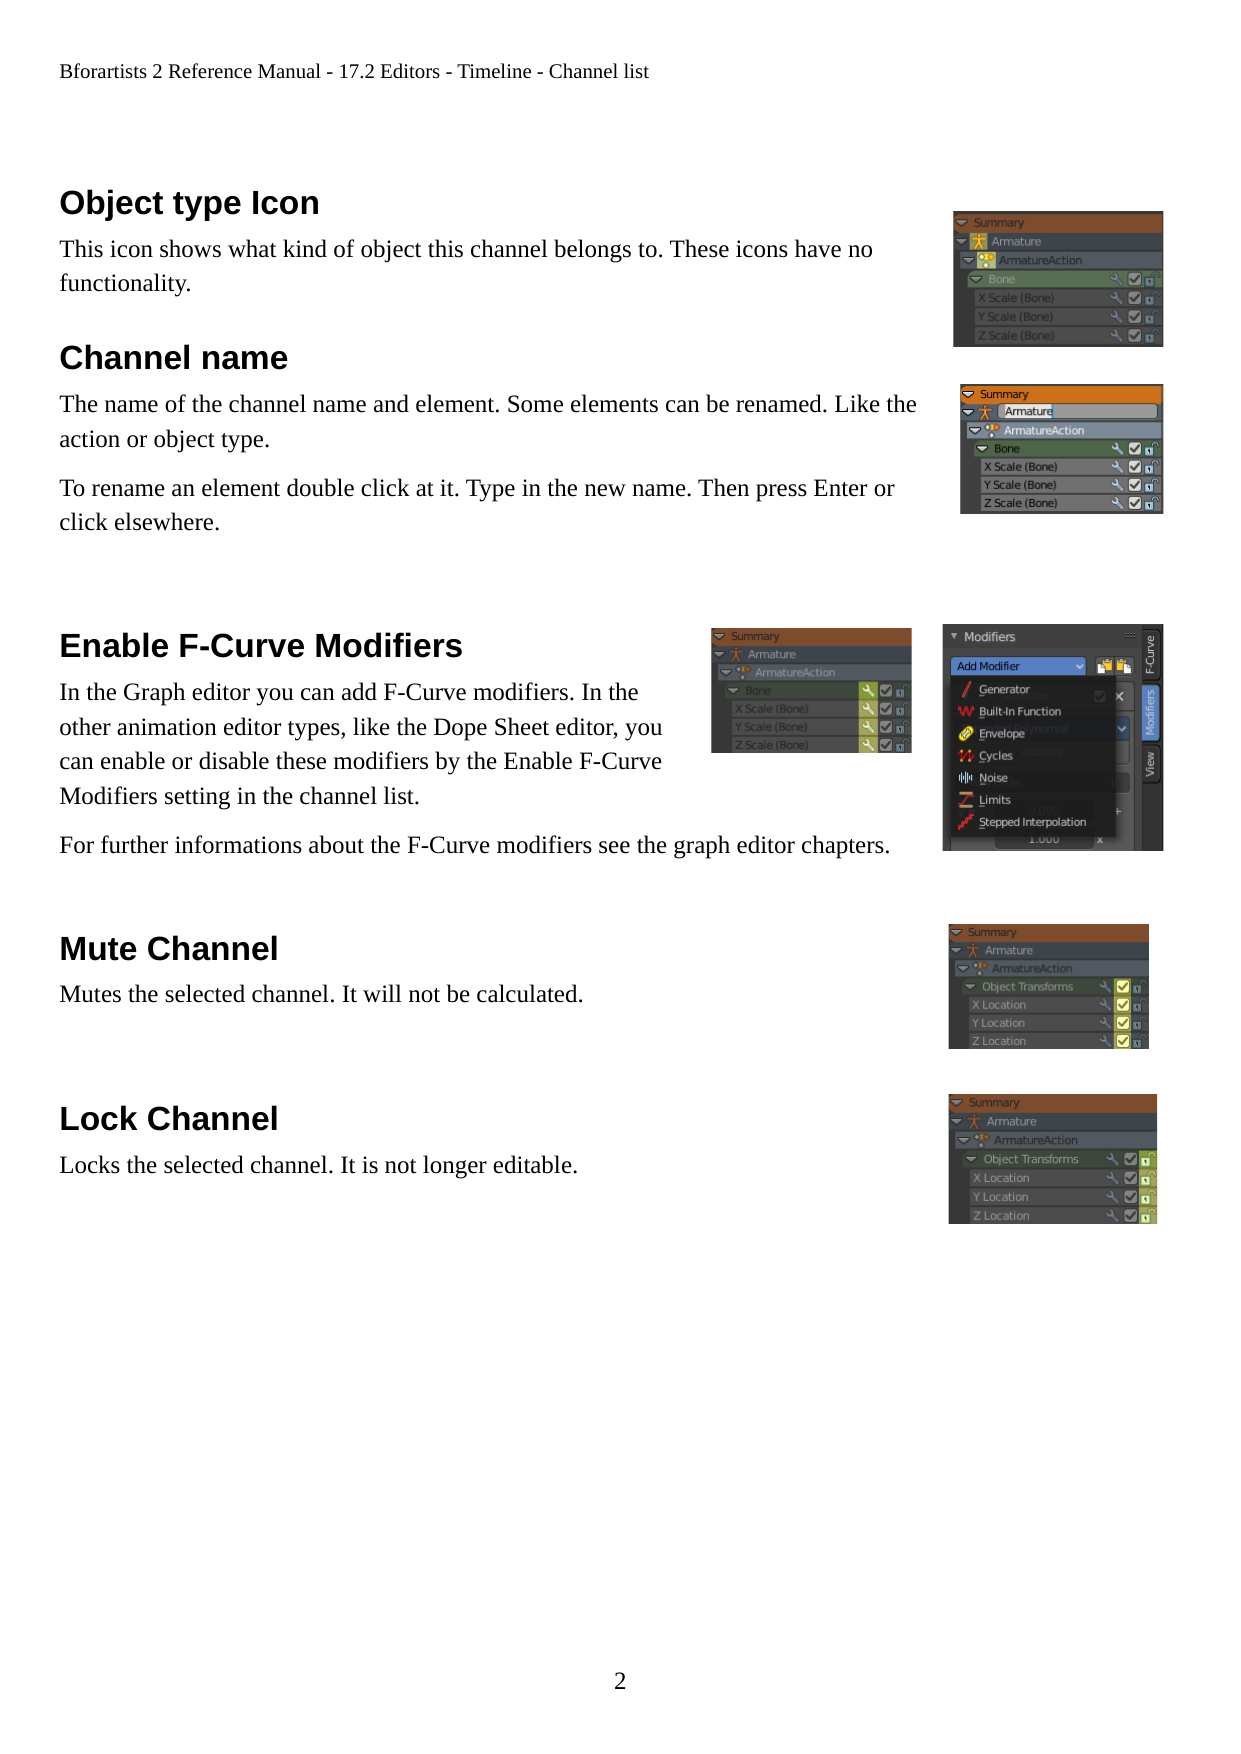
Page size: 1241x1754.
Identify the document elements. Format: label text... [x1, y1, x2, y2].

subtitle Channel name [59, 338, 1181, 377]
text This icon shows what kind of object this channel belongs to. These icons have no functionality. [59, 234, 953, 297]
text The name of the channel name and element. Some elements can be renamed. Like the action or object type. [59, 389, 960, 452]
text In the Graph editor you can add F-Curve modifiers. In the other animation editor types, like the Dope Sheet editor, you can enable or disable these modifiers by the Enable F-Curve Modifiers setting in the channel list. [59, 677, 942, 809]
text Locks the selected channel. It is not longer editable. [59, 1150, 948, 1178]
picture [942, 624, 1164, 851]
picture [953, 211, 1164, 347]
text For further informations about the F-Curve modifiers see the graph editor chapters. [59, 830, 1181, 858]
subtitle Mute Channel [59, 928, 948, 967]
picture [948, 1094, 1158, 1224]
picture [711, 628, 912, 753]
subtitle [1149, 928, 1181, 967]
subtitle [1164, 626, 1181, 665]
text Mutes the selected channel. It will not be calculated. [59, 979, 948, 1008]
subtitle Object type Icon [59, 182, 1181, 221]
text To rename an element double click at it. Type in the new name. Then press Enter or click elsewhere. [59, 473, 1181, 536]
subtitle Lock Channel [59, 1098, 948, 1137]
picture [960, 384, 1164, 514]
subtitle [1158, 1098, 1181, 1137]
picture [948, 924, 1149, 1049]
subtitle Enable F-Curve Modifiers [59, 626, 942, 665]
